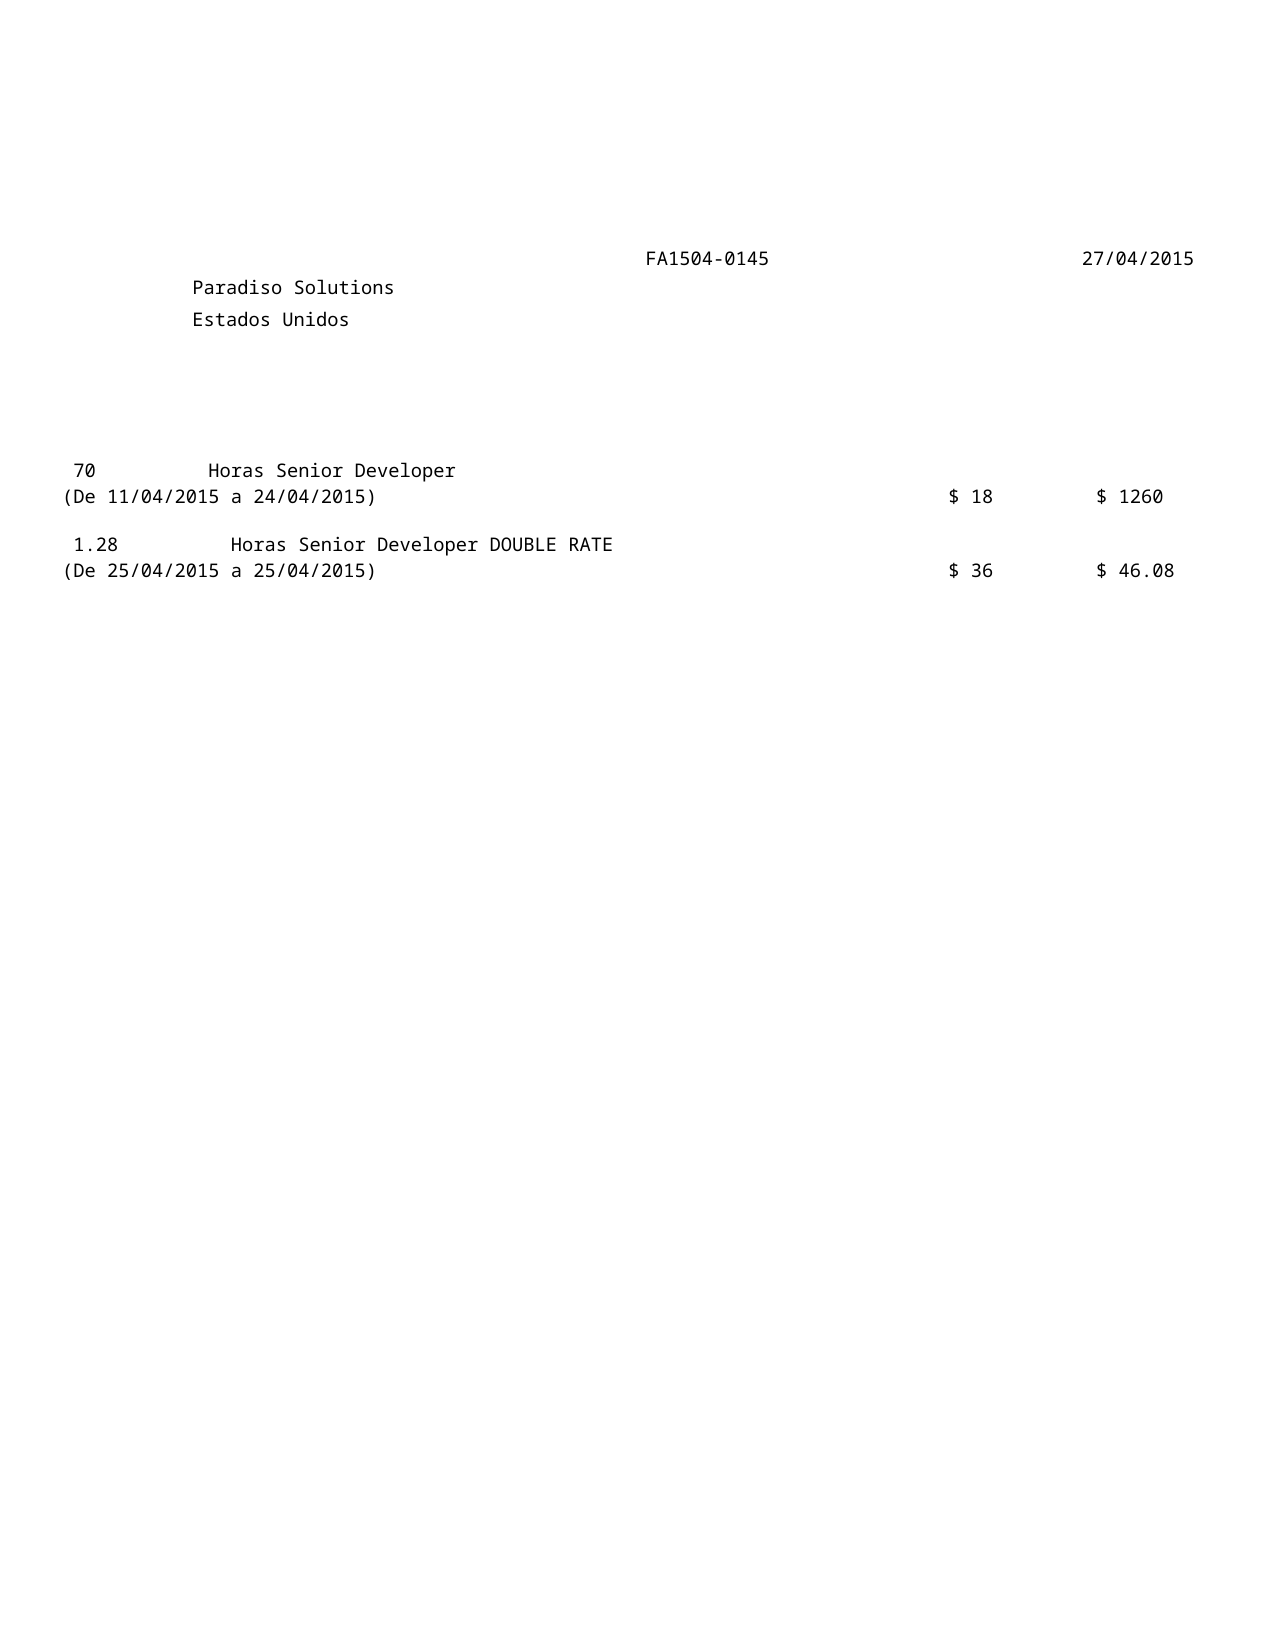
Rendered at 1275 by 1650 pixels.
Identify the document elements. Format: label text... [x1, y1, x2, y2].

text FA1504-0145 27/04/2015 [118, 246, 1271, 271]
text Estados Unidos [118, 306, 1271, 331]
text 1.28 Horas Senior Developer DOUBLE RATE (De 25/04/2015 a 25/04/2015) $ 36 $ 46.08 [0, 532, 1271, 583]
text 70 Horas Senior Developer (De 11/04/2015 a 24/04/2015) $ 18 $ 1260 [0, 458, 1271, 509]
text Paradiso Solutions [118, 274, 1271, 300]
